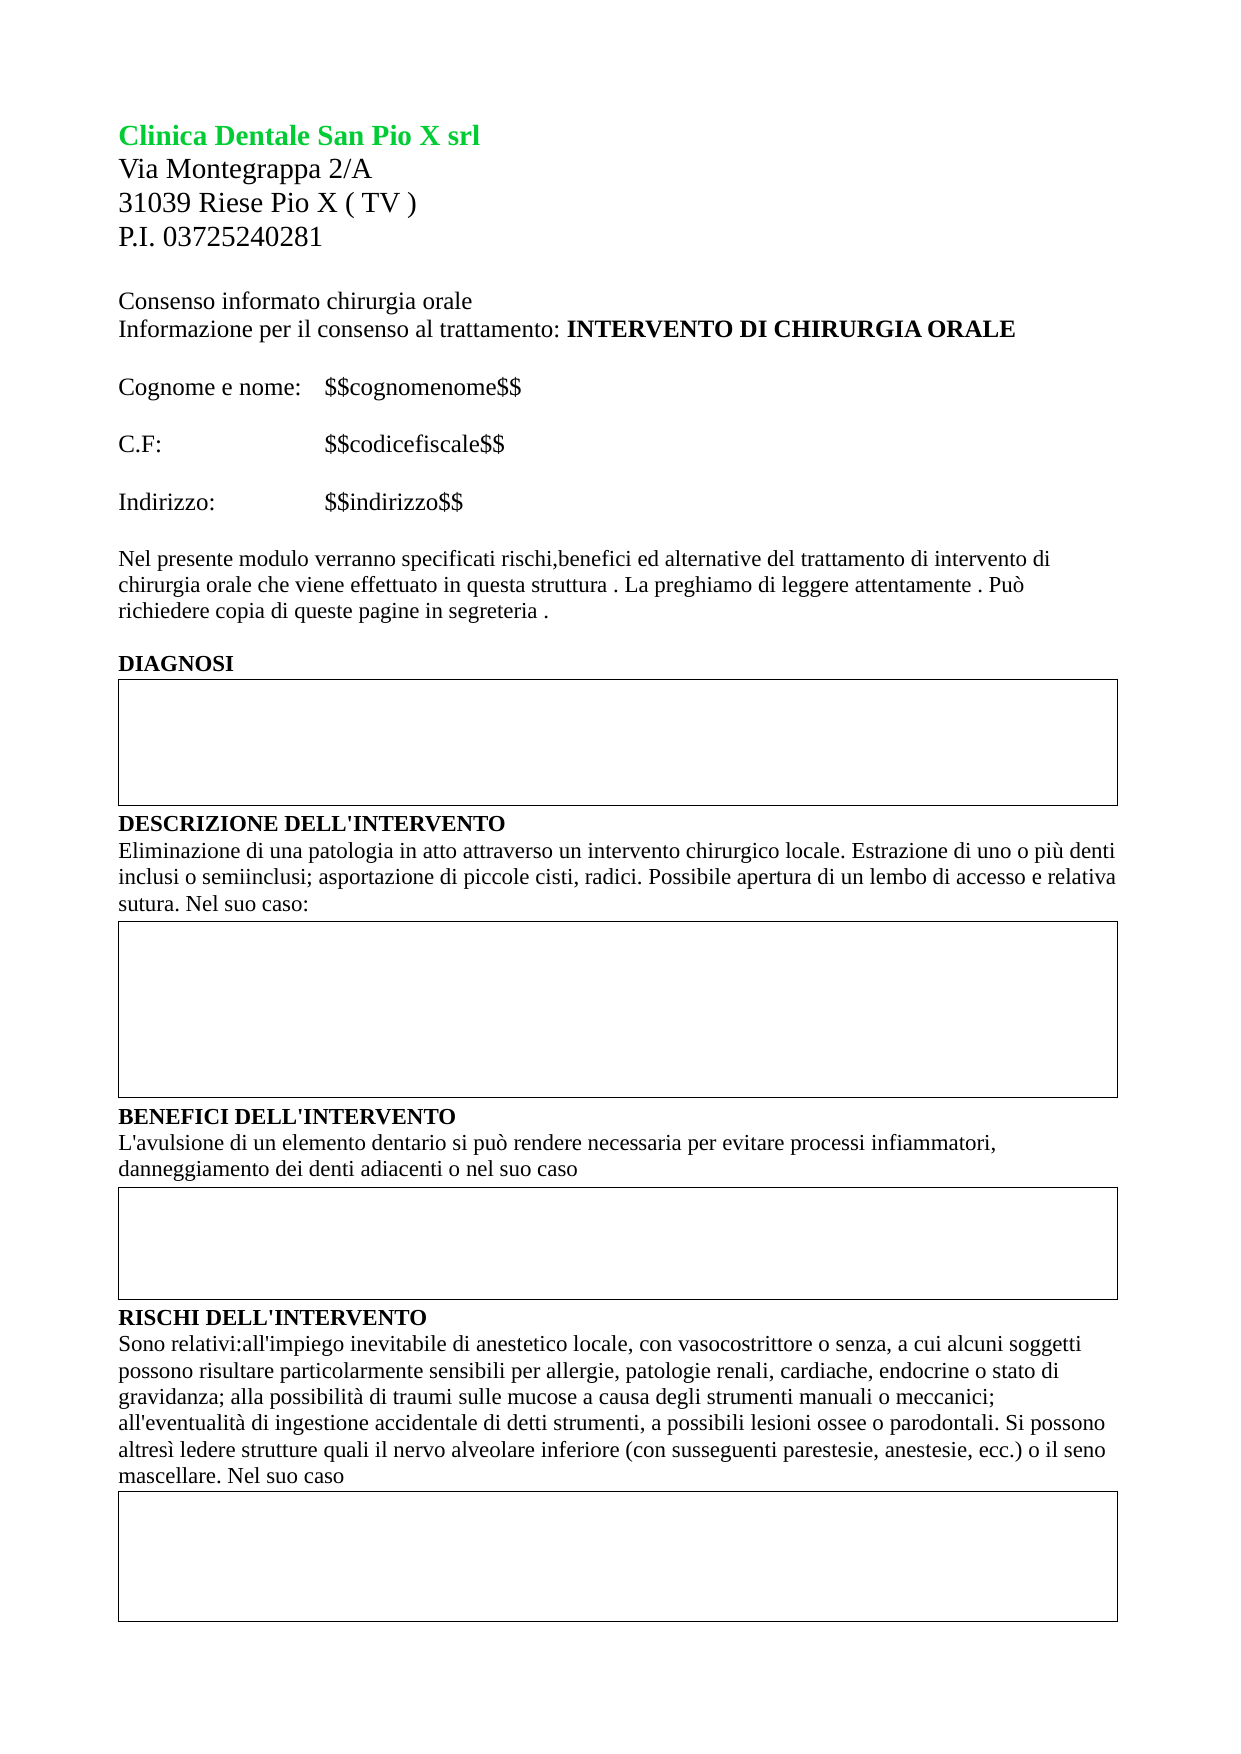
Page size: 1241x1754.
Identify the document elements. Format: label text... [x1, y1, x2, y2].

text Cognome e nome: $$cognomenome$$ [118, 372, 1122, 401]
text L'avulsione di un elemento dentario si può rendere necessaria per evitare processi infiammatori, danneggiamento dei denti adiacenti o nel suo caso [118, 1129, 1122, 1182]
text RISCHI DELL'INTERVENTO [118, 1304, 1122, 1330]
text Informazione per il consenso al trattamento: INTERVENTO DI CHIRURGIA ORALE [118, 314, 1122, 343]
text Sono relativi:all'impiego inevitabile di anestetico locale, con vasocostrittore o senza, a cui alcuni soggetti possono risultare particolarmente sensibili per allergie, patologie renali, cardiache, endocrine o stato di gravidanza; alla possibilità di traumi sulle mucose a causa degli strumenti manuali o meccanici; all'eventualità di ingestione accidentale di detti strumenti, a possibili lesioni ossee o parodontali. Si possono altresì ledere strutture quali il nervo alveolare inferiore (con susseguenti parestesie, anestesie, ecc.) o il seno mascellare. Nel suo caso [118, 1330, 1122, 1488]
text 31039 Riese Pio X ( TV ) [118, 185, 1122, 219]
text DIAGNOSI [118, 650, 1122, 676]
text Nel presente modulo verranno specificati rischi,benefici ed alternative del trattamento di intervento di chirurgia orale che viene effettuato in questa struttura . La preghiamo di leggere attentamente . Può richiedere copia di queste pagine in segreteria . [118, 544, 1122, 624]
text P.I. 03725240281 [118, 219, 1122, 252]
text Via Montegrappa 2/A [118, 152, 1122, 185]
text BENEFICI DELL'INTERVENTO [118, 1103, 1122, 1129]
text Indirizzo: $$indirizzo$$ [118, 487, 1122, 516]
text DESCRIZIONE DELL'INTERVENTO [118, 811, 1122, 837]
text Eliminazione di una patologia in atto attraverso un intervento chirurgico locale. Estrazione di uno o più denti inclusi o semiinclusi; asportazione di piccole cisti, radici. Possibile apertura di un lembo di accesso e relativa sutura. Nel suo caso: [118, 837, 1122, 916]
text Consenso informato chirurgia orale [118, 286, 1122, 314]
text C.F: $$codicefiscale$$ [118, 429, 1122, 458]
text Clinica Dentale San Pio X srl [118, 118, 1122, 152]
